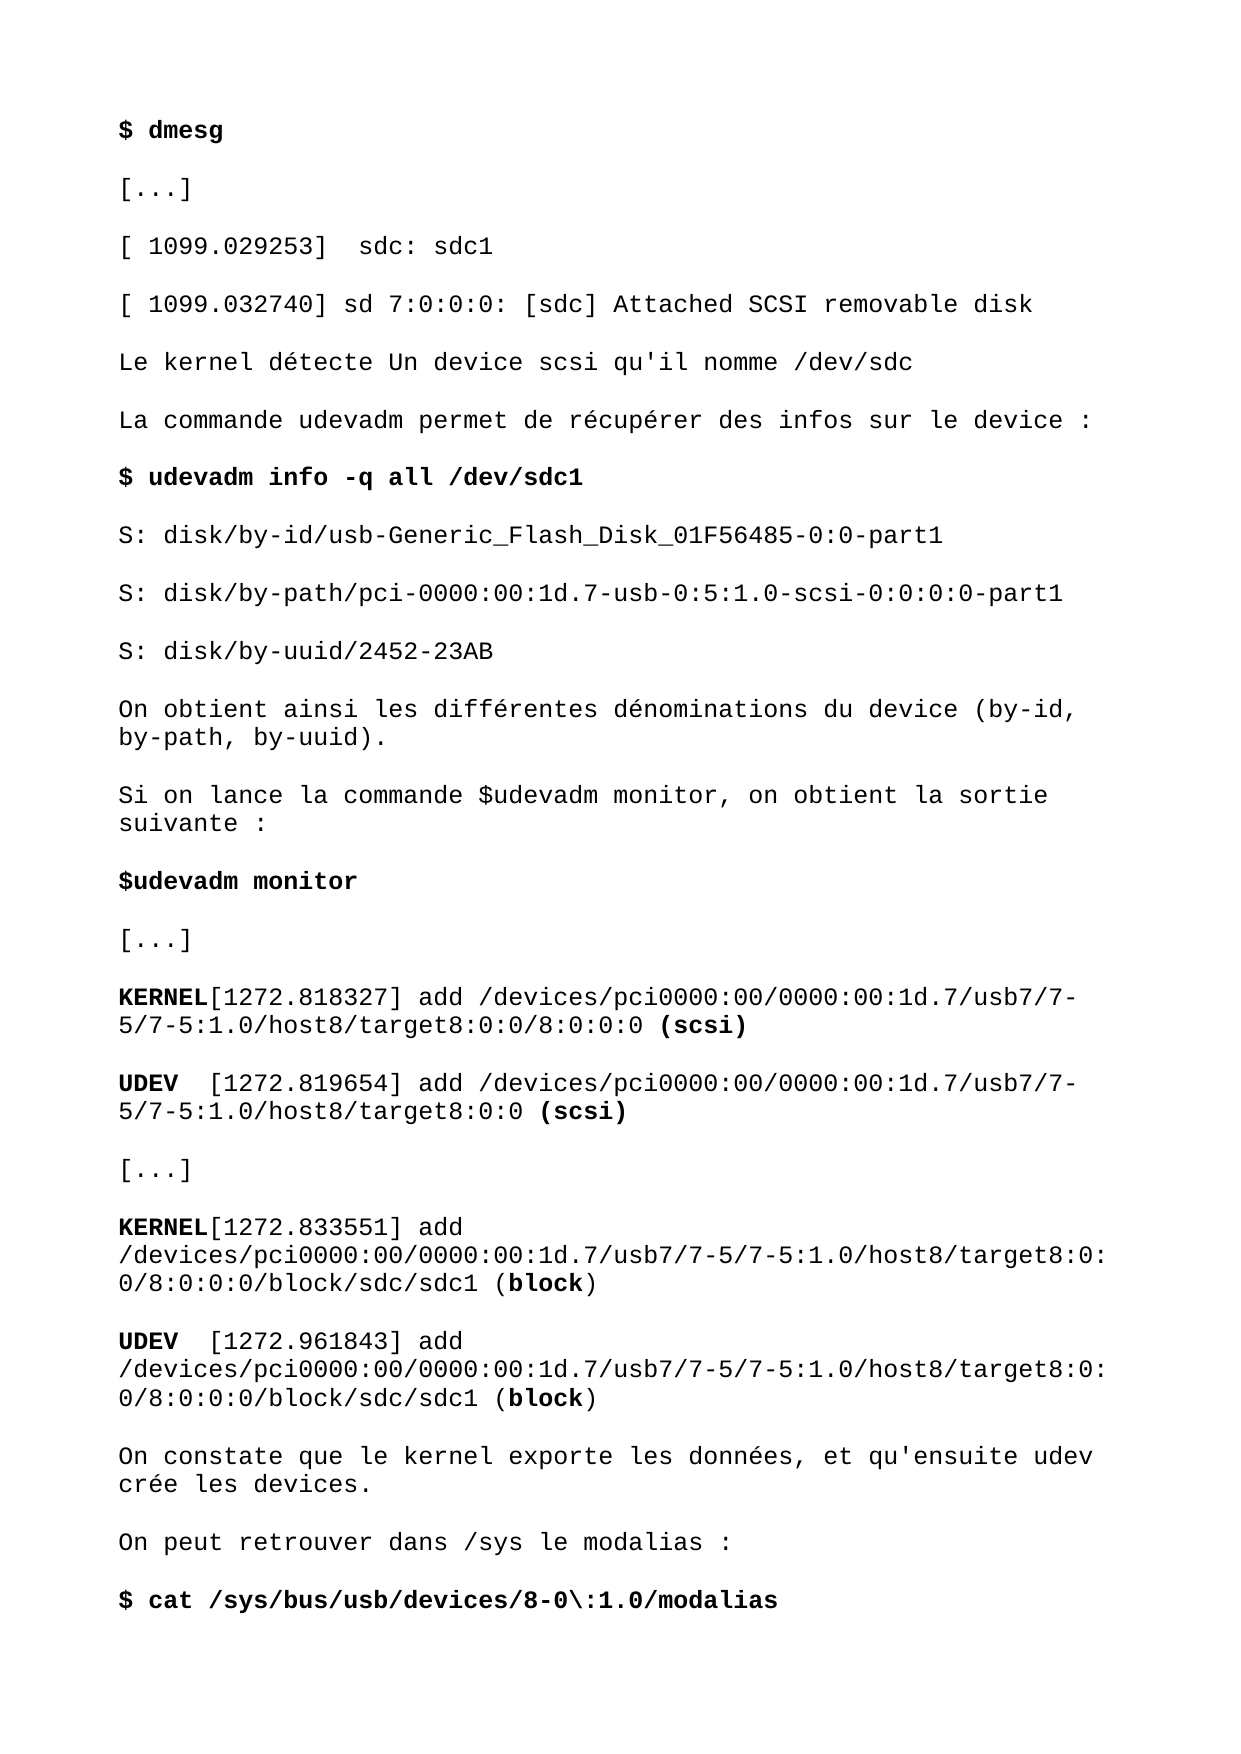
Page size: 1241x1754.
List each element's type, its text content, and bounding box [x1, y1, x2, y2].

text La commande udevadm permet de récupérer des infos sur le device : [118, 407, 1122, 436]
text [...] [118, 926, 1122, 955]
text On peut retrouver dans /sys le modalias : [118, 1529, 1122, 1558]
text Le kernel détecte Un device scsi qu'il nomme /dev/sdc [118, 349, 1122, 378]
text S: disk/by-id/usb-Generic_Flash_Disk_01F56485-0:0-part1 [118, 523, 1122, 551]
text [ 1099.029253] sdc: sdc1 [118, 234, 1122, 262]
text $ cat /sys/bus/usb/devices/8-0\:1.0/modalias [118, 1587, 1122, 1616]
text On constate que le kernel exporte les données, et qu'ensuite udev crée les devices. [118, 1443, 1122, 1500]
text [...] [118, 1156, 1122, 1185]
text [ 1099.032740] sd 7:0:0:0: [sdc] Attached SCSI removable disk [118, 292, 1122, 320]
text On obtient ainsi les différentes dénominations du device (by-id, by-path, by-uuid). [118, 696, 1122, 753]
text KERNEL[1272.818327] add /devices/pci0000:00/0000:00:1d.7/usb7/7-5/7-5:1.0/host8/target8:0:0/8:0:0:0 (scsi) [118, 984, 1122, 1041]
text UDEV [1272.819654] add /devices/pci0000:00/0000:00:1d.7/usb7/7-5/7-5:1.0/host8/target8:0:0 (scsi) [118, 1070, 1122, 1127]
text $ udevadm info -q all /dev/sdc1 [118, 465, 1122, 493]
text $ dmesg [118, 118, 1122, 146]
text KERNEL[1272.833551] add /devices/pci0000:00/0000:00:1d.7/usb7/7-5/7-5:1.0/host8/target8:0:0/8:0:0:0/block/sdc/sdc1 (block) [118, 1214, 1122, 1299]
text Si on lance la commande $udevadm monitor, on obtient la sortie suivante : [118, 782, 1122, 839]
text [...] [118, 176, 1122, 204]
text $udevadm monitor [118, 868, 1122, 897]
text UDEV [1272.961843] add /devices/pci0000:00/0000:00:1d.7/usb7/7-5/7-5:1.0/host8/target8:0:0/8:0:0:0/block/sdc/sdc1 (block) [118, 1329, 1122, 1414]
text S: disk/by-path/pci-0000:00:1d.7-usb-0:5:1.0-scsi-0:0:0:0-part1 [118, 581, 1122, 609]
text S: disk/by-uuid/2452-23AB [118, 638, 1122, 667]
